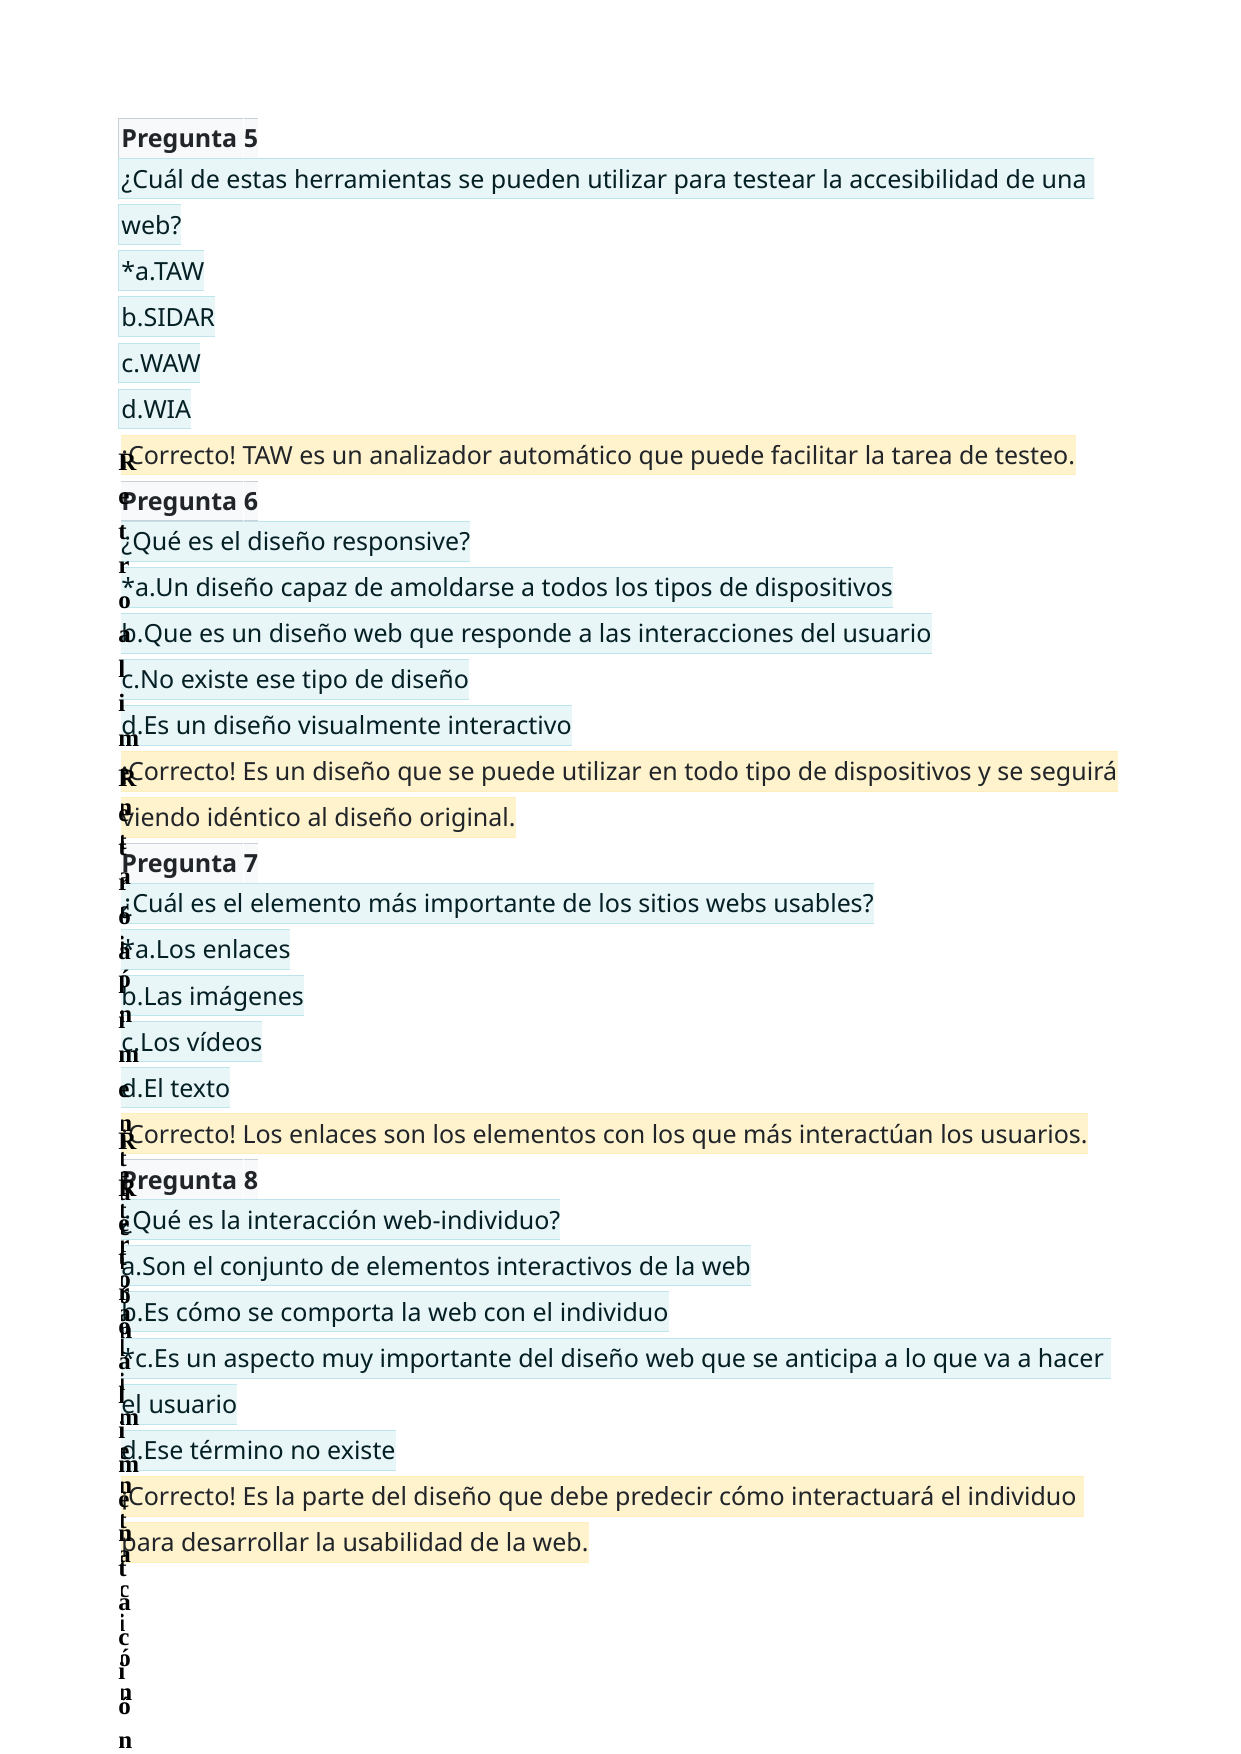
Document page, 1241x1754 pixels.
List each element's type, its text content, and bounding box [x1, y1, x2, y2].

text ¿Cuál es el elemento más importante de los sitios webs usables? [121, 883, 1122, 923]
text ¡Correcto! Los enlaces son los elementos con los que más interactúan los usuarios. [118, 1113, 1122, 1153]
text ¿Qué es el diseño responsive? [121, 521, 1122, 561]
text *a.Los enlaces [121, 929, 1122, 969]
text d.WIA [118, 388, 1122, 428]
text *a.Un diseño capaz de amoldarse a todos los tipos de dispositivos [121, 567, 1122, 607]
text *a.TAW [119, 250, 1122, 290]
text ¡Correcto! Es la parte del diseño que debe predecir cómo interactuará el individuo para desarrollar la usabilidad de la web. [121, 1476, 1122, 1562]
text c.No existe ese tipo de diseño [121, 659, 1122, 699]
text c.Los vídeos [121, 1021, 1122, 1061]
text c.WAW [118, 342, 1122, 382]
text d.Es un diseño visualmente interactivo [121, 705, 1122, 745]
subtitle Pregunta 6 [121, 481, 1122, 521]
text *c.Es un aspecto muy importante del diseño web que se anticipa a lo que va a hacer el usuario [121, 1337, 1122, 1424]
text b.SIDAR [119, 296, 1122, 336]
text b.Las imágenes [121, 975, 1122, 1015]
text b.Que es un diseño web que responde a las interacciones del usuario [121, 613, 1122, 653]
text ¿Cuál de estas herramientas se pueden utilizar para testear la accesibilidad de una web? [118, 158, 1122, 244]
text d.El texto [121, 1067, 1122, 1107]
subtitle Pregunta 5 [119, 118, 1122, 158]
text ¡Correcto! Es un diseño que se puede utilizar en todo tipo de dispositivos y se seguirá viendo idéntico al diseño original. [118, 751, 1122, 837]
text ¿Qué es la interacción web-individuo? [121, 1199, 1122, 1239]
text d.Ese término no existe [121, 1429, 1122, 1470]
text ¡Correcto! TAW es un analizador automático que puede facilitar la tarea de testeo. [118, 434, 1122, 474]
text b.Es cómo se comporta la web con el individuo [121, 1291, 1122, 1332]
subtitle Pregunta 8 [121, 1159, 1122, 1199]
text a.Son el conjunto de elementos interactivos de la web [123, 1245, 1122, 1286]
subtitle Pregunta 7 [123, 843, 1122, 883]
